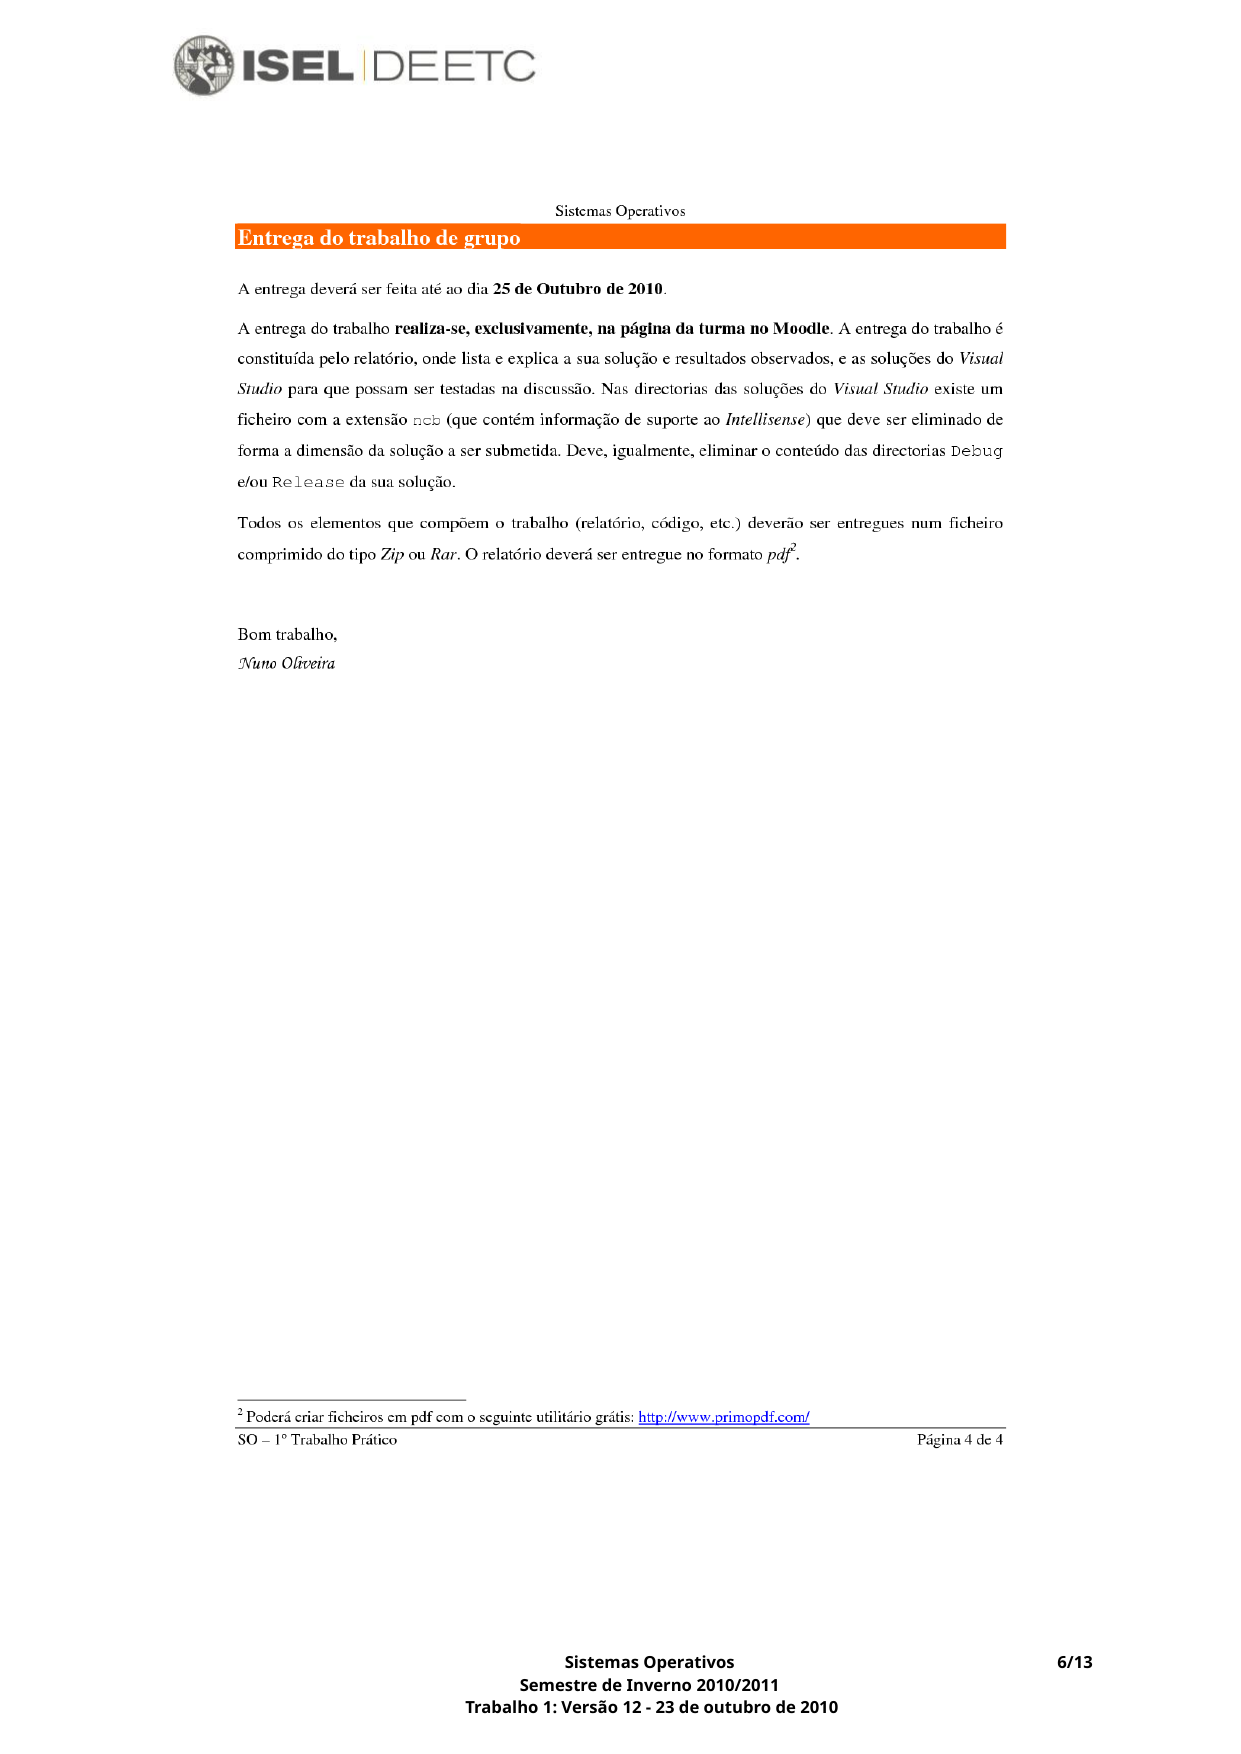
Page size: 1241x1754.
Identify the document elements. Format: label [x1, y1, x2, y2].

picture [164, 20, 566, 121]
picture [147, 156, 1093, 1493]
